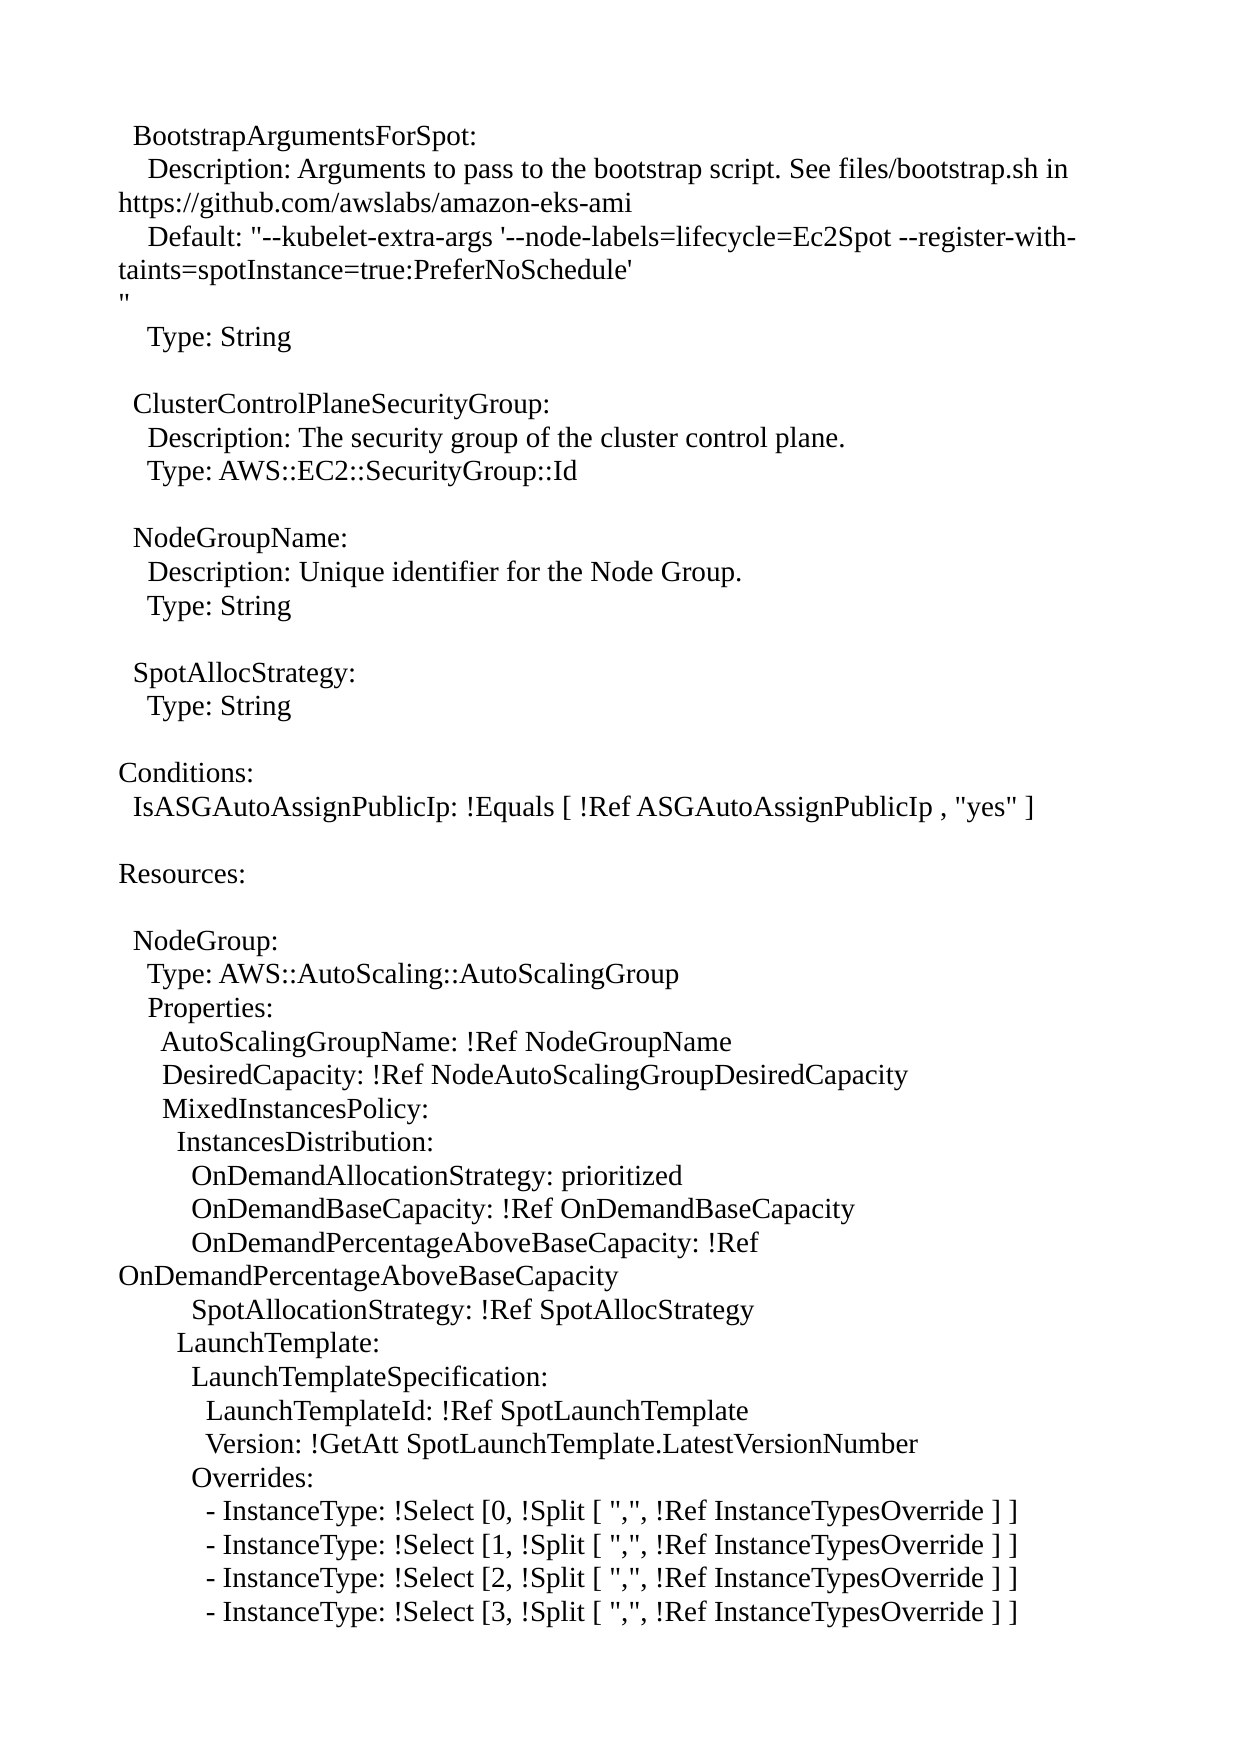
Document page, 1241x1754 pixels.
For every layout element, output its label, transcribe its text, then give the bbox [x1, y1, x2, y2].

text Description: The security group of the cluster control plane. [118, 420, 1122, 453]
text OnDemandPercentageAboveBaseCapacity: !Ref OnDemandPercentageAboveBaseCapacity [118, 1225, 1122, 1292]
text DesiredCapacity: !Ref NodeAutoScalingGroupDesiredCapacity [118, 1057, 1122, 1091]
text LaunchTemplate: [118, 1326, 1122, 1359]
text LaunchTemplateId: !Ref SpotLaunchTemplate [118, 1393, 1122, 1426]
text Resources: [118, 856, 1122, 889]
text NodeGroupName: [118, 521, 1122, 554]
text Properties: [118, 990, 1122, 1024]
text MixedInstancesPolicy: [118, 1091, 1122, 1124]
text IsASGAutoAssignPublicIp: !Equals [ !Ref ASGAutoAssignPublicIp , "yes" ] [118, 789, 1122, 822]
text - InstanceType: !Select [1, !Split [ ",", !Ref InstanceTypesOverride ] ] [118, 1527, 1122, 1560]
text NodeGroup: [118, 923, 1122, 957]
text Type: String [118, 319, 1122, 353]
text Description: Arguments to pass to the bootstrap script. See files/bootstrap.sh in https://github.com/awslabs/amazon-eks-ami [118, 152, 1122, 219]
text SpotAllocationStrategy: !Ref SpotAllocStrategy [118, 1292, 1122, 1326]
text Default: "--kubelet-extra-args '--node-labels=lifecycle=Ec2Spot --register-with-taints=spotInstance=true:PreferNoSchedule' [118, 219, 1122, 286]
text Conditions: [118, 755, 1122, 789]
text Version: !GetAtt SpotLaunchTemplate.LatestVersionNumber [118, 1426, 1122, 1460]
text Description: Unique identifier for the Node Group. [118, 554, 1122, 588]
text Type: AWS::EC2::SecurityGroup::Id [118, 453, 1122, 487]
text ClusterControlPlaneSecurityGroup: [118, 386, 1122, 420]
text - InstanceType: !Select [3, !Split [ ",", !Ref InstanceTypesOverride ] ] [118, 1594, 1122, 1627]
text InstancesDistribution: [118, 1124, 1122, 1158]
text LaunchTemplateSpecification: [118, 1359, 1122, 1393]
text Type: String [118, 588, 1122, 621]
text - InstanceType: !Select [0, !Split [ ",", !Ref InstanceTypesOverride ] ] [118, 1493, 1122, 1527]
text OnDemandBaseCapacity: !Ref OnDemandBaseCapacity [118, 1191, 1122, 1225]
text - InstanceType: !Select [2, !Split [ ",", !Ref InstanceTypesOverride ] ] [118, 1560, 1122, 1594]
text AutoScalingGroupName: !Ref NodeGroupName [118, 1024, 1122, 1057]
text BootstrapArgumentsForSpot: [118, 118, 1122, 152]
text Type: String [118, 688, 1122, 722]
text " [118, 286, 1122, 319]
text Type: AWS::AutoScaling::AutoScalingGroup [118, 957, 1122, 990]
text SpotAllocStrategy: [118, 655, 1122, 688]
text OnDemandAllocationStrategy: prioritized [118, 1158, 1122, 1191]
text Overrides: [118, 1460, 1122, 1493]
